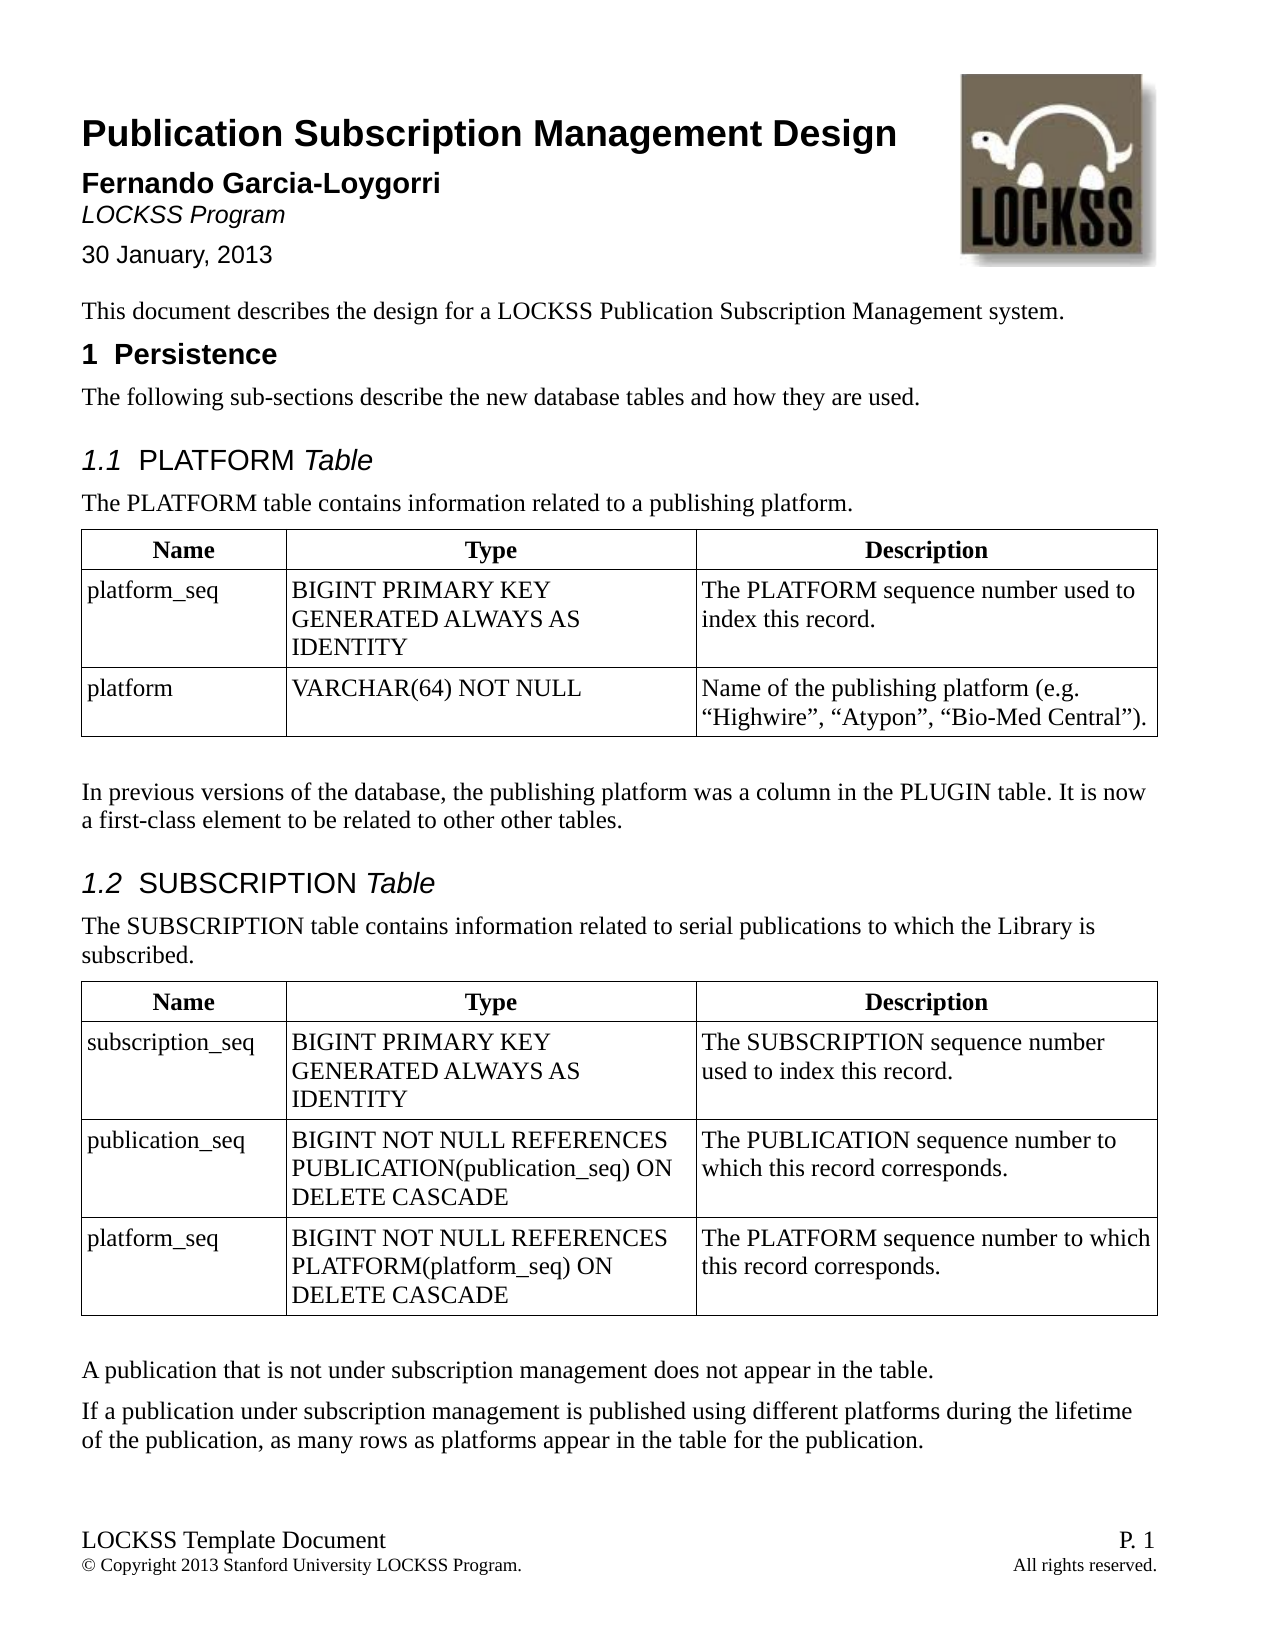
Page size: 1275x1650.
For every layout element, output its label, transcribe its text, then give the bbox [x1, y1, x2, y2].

table_cell publication_seq [82, 1120, 286, 1217]
subtitle SUBSCRIPTION Table [81, 866, 1157, 899]
table_cell The PLATFORM sequence number to which this record corresponds. [697, 1218, 1157, 1314]
title Publication Subscription Management Design [81, 111, 959, 154]
subtitle Persistence [81, 337, 1157, 370]
table_header Name [82, 982, 286, 1021]
picture [959, 74, 1157, 267]
text A publication that is not under subscription management does not appear in the table. [81, 1355, 1157, 1384]
table_cell VARCHAR(64) NOT NULL [287, 668, 696, 736]
table_header Description [697, 982, 1157, 1021]
table_cell subscription_seq [82, 1022, 286, 1119]
table_cell platform_seq [82, 1218, 286, 1314]
subtitle PLATFORM Table [81, 443, 1157, 476]
text The SUBSCRIPTION table contains information related to serial publications to which the Library is subscribed. [81, 911, 1157, 969]
text If a publication under subscription management is published using different platforms during the lifetime of the publication, as many rows as platforms appear in the table for the publication. [81, 1396, 1157, 1454]
text The following sub-sections describe the new database tables and how they are used. [81, 382, 1157, 411]
table_header Type [287, 982, 696, 1021]
table_cell Name of the publishing platform (e.g. “Highwire”, “Atypon”, “Bio-Med Central”). [697, 668, 1157, 736]
text In previous versions of the database, the publishing platform was a column in the PLUGIN table. It is now a first-class element to be related to other other tables. [81, 777, 1157, 834]
text This document describes the design for a LOCKSS Publication Subscription Management system. [81, 296, 1157, 325]
text LOCKSS Program [81, 200, 959, 228]
text The PLATFORM table contains information related to a publishing platform. [81, 488, 1157, 517]
table_cell BIGINT PRIMARY KEY GENERATED ALWAYS AS IDENTITY [287, 1022, 696, 1119]
table_cell platform [82, 668, 286, 736]
table_header Name [82, 530, 286, 569]
text Fernando Garcia-Loygorri [81, 166, 959, 200]
text 30 January, 2013 [81, 240, 1157, 269]
table_cell platform_seq [82, 570, 286, 667]
table_cell The SUBSCRIPTION sequence number used to index this record. [697, 1022, 1157, 1119]
table_cell The PLATFORM sequence number used to index this record. [697, 570, 1157, 667]
table_cell BIGINT NOT NULL REFERENCES PUBLICATION(publication_seq) ON DELETE CASCADE [287, 1120, 696, 1217]
table_cell BIGINT PRIMARY KEY GENERATED ALWAYS AS IDENTITY [287, 570, 696, 667]
table_cell BIGINT NOT NULL REFERENCES PLATFORM(platform_seq) ON DELETE CASCADE [287, 1218, 696, 1314]
table_header Description [697, 530, 1157, 569]
table_header Type [287, 530, 696, 569]
table_cell The PUBLICATION sequence number to which this record corresponds. [697, 1120, 1157, 1217]
